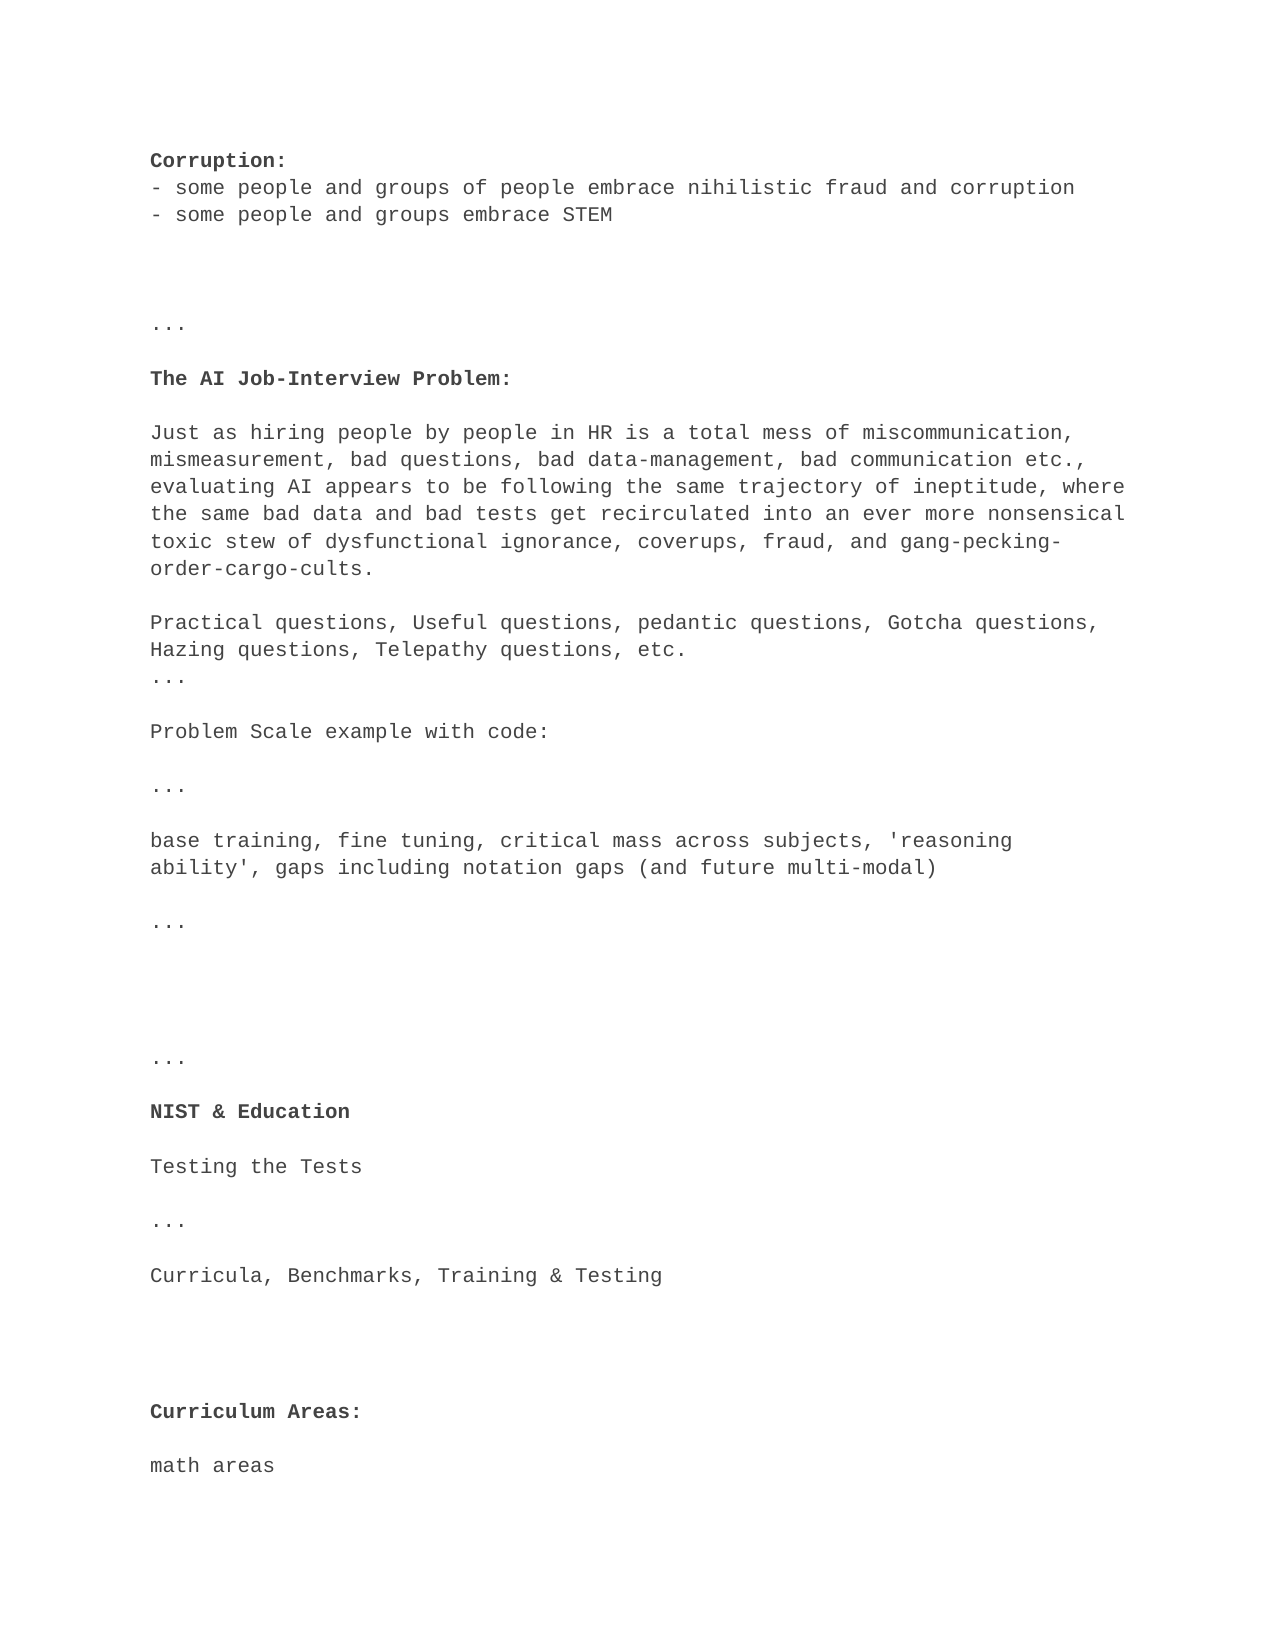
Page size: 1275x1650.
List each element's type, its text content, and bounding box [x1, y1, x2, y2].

text base training, fine tuning, critical mass across subjects, 'reasoning ability', gaps including notation gaps (and future multi-modal) [150, 830, 1125, 881]
text ... [150, 313, 1125, 337]
text - some people and groups of people embrace nihilistic fraud and corruption [150, 177, 1125, 201]
text ... [150, 911, 1125, 935]
text ... [150, 1047, 1125, 1071]
text Just as hiring people by people in HR is a total mess of miscommunication, mismeasurement, bad questions, bad data-management, bad communication etc., evaluating AI appears to be following the same trajectory of ineptitude, where the same bad data and bad tests get recirculated into an ever more nonsensical toxic stew of dysfunctional ignorance, coverups, fraud, and gang-pecking-order-cargo-cults. [150, 422, 1125, 581]
text ... [150, 775, 1125, 799]
text ... [150, 667, 1125, 690]
text NIST & Education [150, 1102, 1125, 1125]
text Curricula, Benchmarks, Training & Testing [150, 1265, 1125, 1288]
text Problem Scale example with code: [150, 721, 1125, 744]
text math areas [150, 1455, 1125, 1479]
text Curriculum Areas: [150, 1401, 1125, 1424]
text Corruption: [150, 150, 1125, 174]
text - some people and groups embrace STEM [150, 204, 1125, 228]
text The AI Job-Interview Problem: [150, 367, 1125, 391]
text Practical questions, Useful questions, pedantic questions, Gotcha questions, Hazing questions, Telepathy questions, etc. [150, 612, 1125, 663]
text Testing the Tests [150, 1156, 1125, 1179]
text ... [150, 1210, 1125, 1234]
